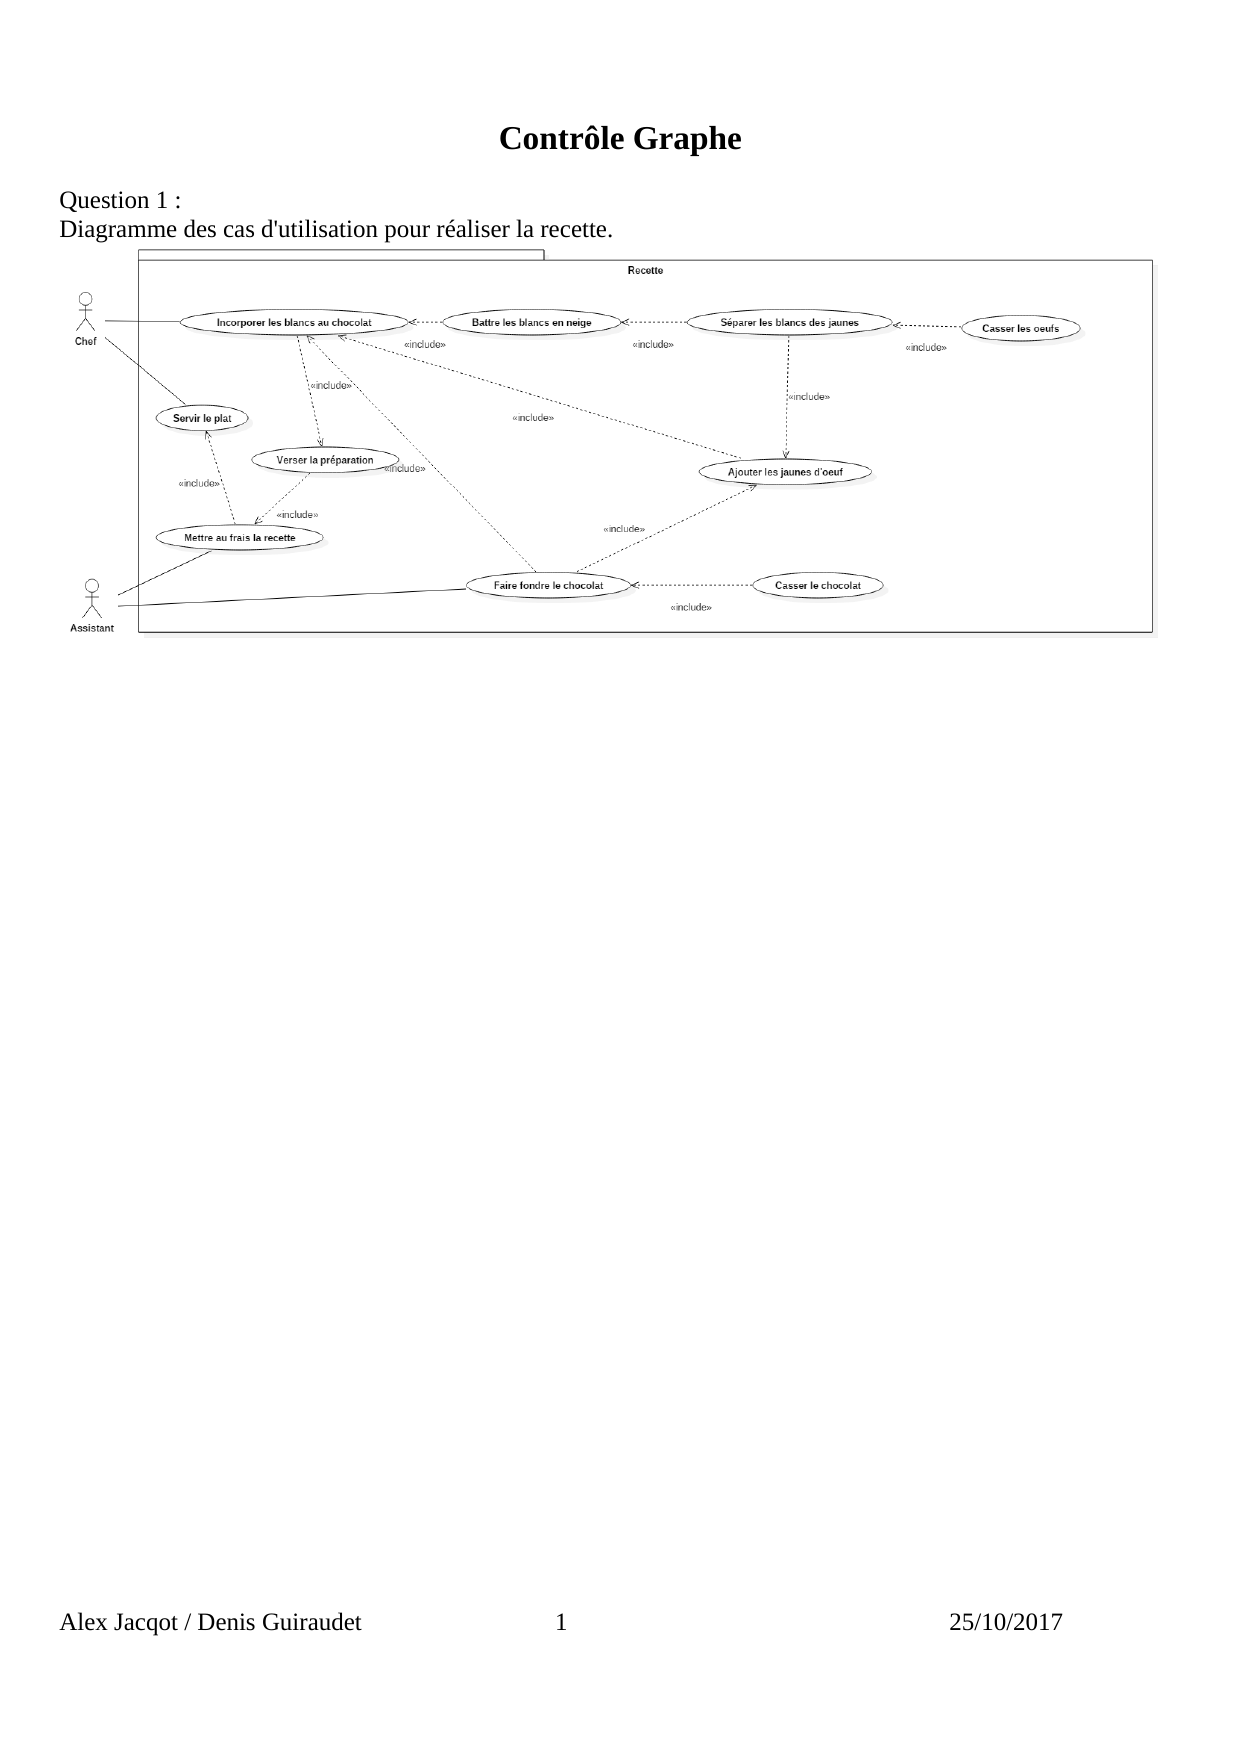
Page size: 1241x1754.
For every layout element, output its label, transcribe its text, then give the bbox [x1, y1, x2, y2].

text Contrôle Graphe [59, 118, 1181, 156]
text Diagramme des cas d'utilisation pour réaliser la recette. [59, 214, 1181, 242]
picture [59, 242, 1182, 667]
text Question 1 : [59, 185, 1181, 214]
